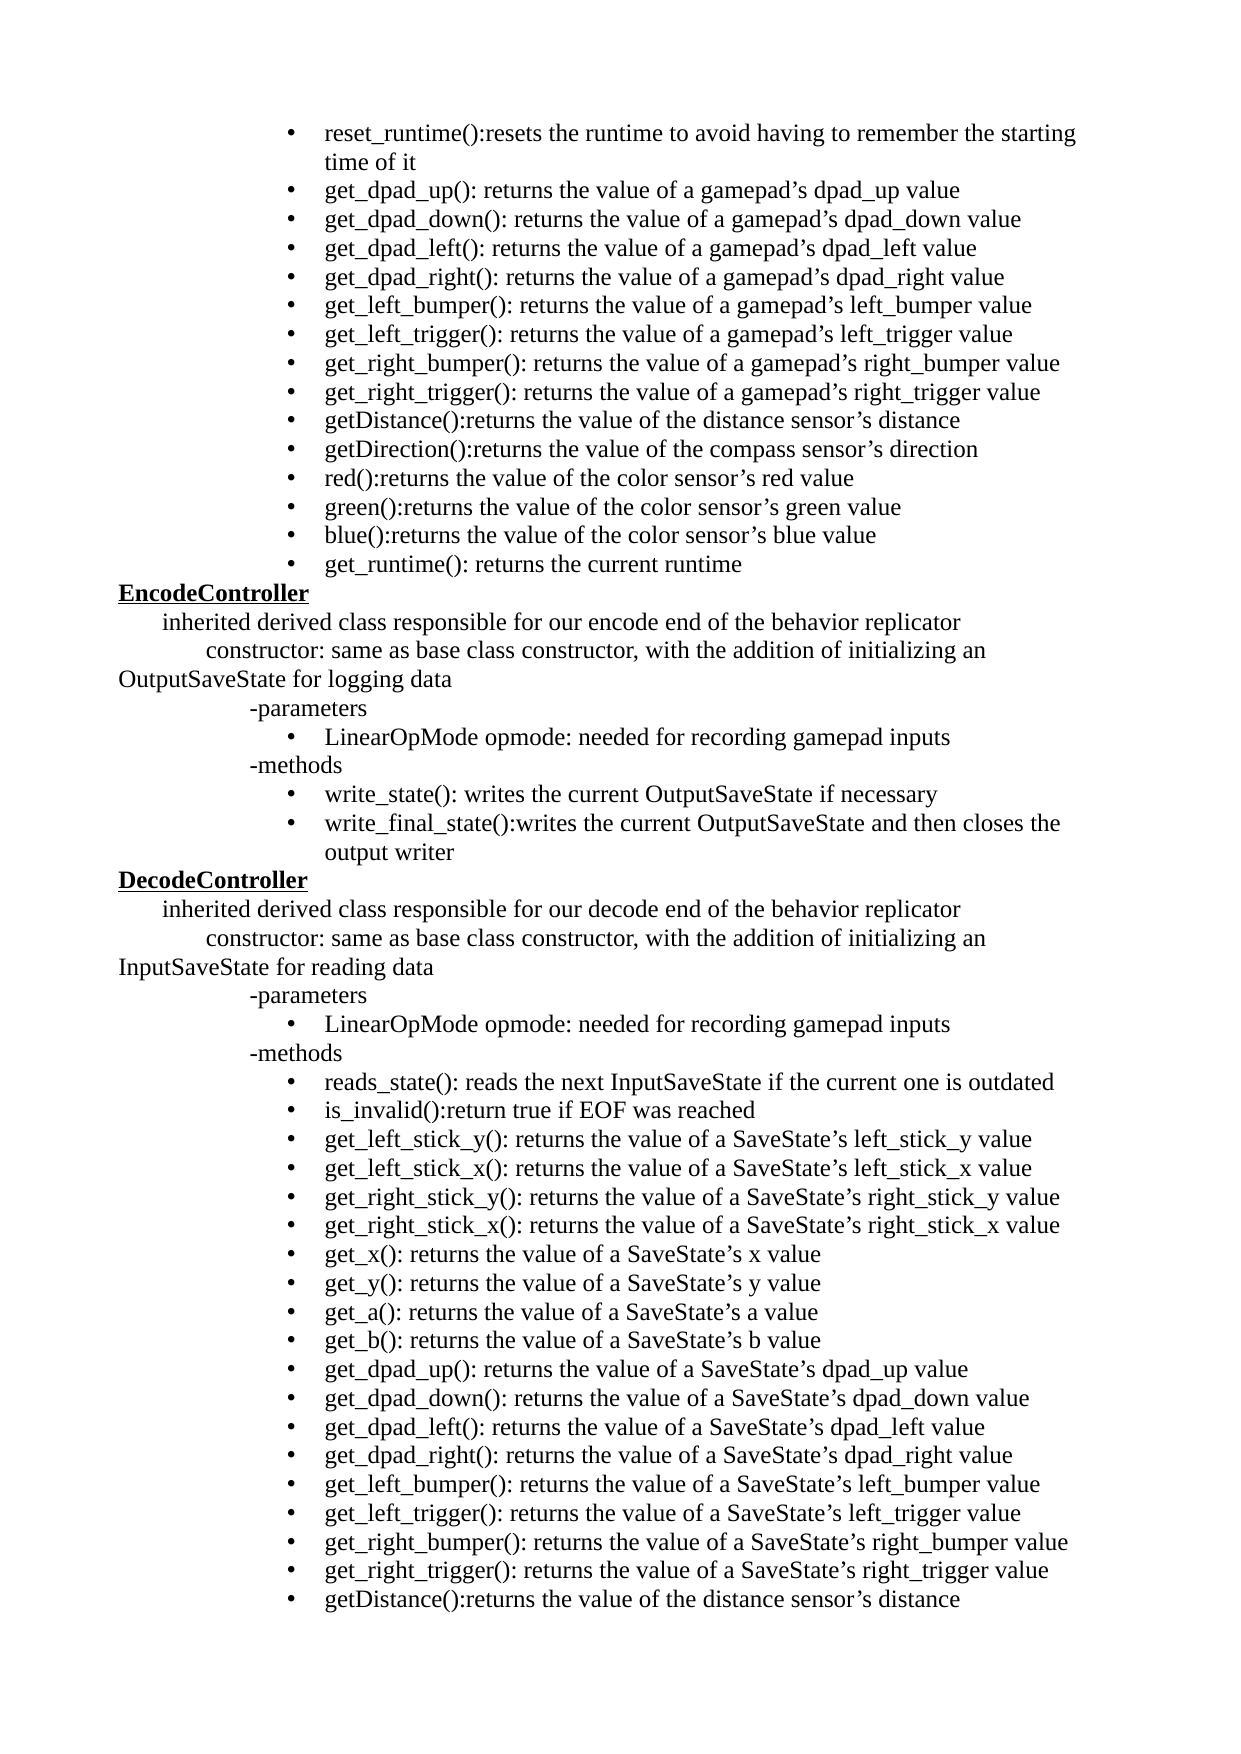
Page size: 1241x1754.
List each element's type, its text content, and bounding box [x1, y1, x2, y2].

list get_dpad_left(): returns the value of a gamepad’s dpad_left value [287, 233, 1122, 262]
list get_right_bumper(): returns the value of a gamepad’s right_bumper value [287, 348, 1122, 377]
list get_dpad_up(): returns the value of a SaveState’s dpad_up value [287, 1354, 1122, 1383]
list get_dpad_right(): returns the value of a SaveState’s dpad_right value [287, 1441, 1122, 1469]
list is_invalid():return true if EOF was reached [287, 1096, 1122, 1124]
list get_b(): returns the value of a SaveState’s b value [287, 1326, 1122, 1354]
list get_left_trigger(): returns the value of a gamepad’s left_trigger value [287, 319, 1122, 348]
list getDistance():returns the value of the distance sensor’s distance [287, 406, 1122, 434]
list get_y(): returns the value of a SaveState’s y value [287, 1268, 1122, 1297]
text -methods [118, 751, 1122, 779]
list get_a(): returns the value of a SaveState’s a value [287, 1297, 1122, 1326]
list write_state(): writes the current OutputSaveState if necessary [287, 779, 1122, 808]
list get_dpad_down(): returns the value of a gamepad’s dpad_down value [287, 204, 1122, 233]
list getDirection():returns the value of the compass sensor’s direction [287, 434, 1122, 463]
list get_dpad_right(): returns the value of a gamepad’s dpad_right value [287, 262, 1122, 291]
text inherited derived class responsible for our encode end of the behavior replicator [118, 607, 1122, 636]
list get_x(): returns the value of a SaveState’s x value [287, 1239, 1122, 1268]
list getDistance():returns the value of the distance sensor’s distance [287, 1584, 1122, 1613]
list get_right_stick_y(): returns the value of a SaveState’s right_stick_y value [287, 1182, 1122, 1211]
text EncodeController [118, 578, 1122, 607]
list LinearOpMode opmode: needed for recording gamepad inputs [287, 722, 1122, 751]
text -parameters [118, 981, 1122, 1009]
list get_left_bumper(): returns the value of a SaveState’s left_bumper value [287, 1469, 1122, 1498]
list get_right_stick_x(): returns the value of a SaveState’s right_stick_x value [287, 1211, 1122, 1239]
list get_runtime(): returns the current runtime [287, 549, 1122, 578]
text inherited derived class responsible for our decode end of the behavior replicator [118, 894, 1122, 923]
list get_left_stick_y(): returns the value of a SaveState’s left_stick_y value [287, 1124, 1122, 1153]
text -parameters [118, 693, 1122, 722]
list get_dpad_up(): returns the value of a gamepad’s dpad_up value [287, 176, 1122, 204]
list get_left_trigger(): returns the value of a SaveState’s left_trigger value [287, 1498, 1122, 1527]
text -methods [118, 1038, 1122, 1067]
list get_right_bumper(): returns the value of a SaveState’s right_bumper value [287, 1527, 1122, 1556]
text constructor: same as base class constructor, with the addition of initializing an OutputSaveState for logging data [118, 636, 1122, 693]
list green():returns the value of the color sensor’s green value [287, 492, 1122, 521]
list LinearOpMode opmode: needed for recording gamepad inputs [287, 1009, 1122, 1038]
list get_dpad_left(): returns the value of a SaveState’s dpad_left value [287, 1412, 1122, 1441]
list get_dpad_down(): returns the value of a SaveState’s dpad_down value [287, 1383, 1122, 1412]
list get_right_trigger(): returns the value of a gamepad’s right_trigger value [287, 377, 1122, 406]
list reset_runtime():resets the runtime to avoid having to remember the starting time of it [287, 118, 1122, 176]
list red():returns the value of the color sensor’s red value [287, 463, 1122, 492]
list get_left_bumper(): returns the value of a gamepad’s left_bumper value [287, 291, 1122, 319]
list get_left_stick_x(): returns the value of a SaveState’s left_stick_x value [287, 1153, 1122, 1182]
text DecodeController [118, 866, 1122, 894]
list reads_state(): reads the next InputSaveState if the current one is outdated [287, 1067, 1122, 1096]
list get_right_trigger(): returns the value of a SaveState’s right_trigger value [287, 1556, 1122, 1584]
list write_final_state():writes the current OutputSaveState and then closes the output writer [287, 808, 1122, 866]
text constructor: same as base class constructor, with the addition of initializing an InputSaveState for reading data [118, 923, 1122, 981]
list blue():returns the value of the color sensor’s blue value [287, 521, 1122, 549]
